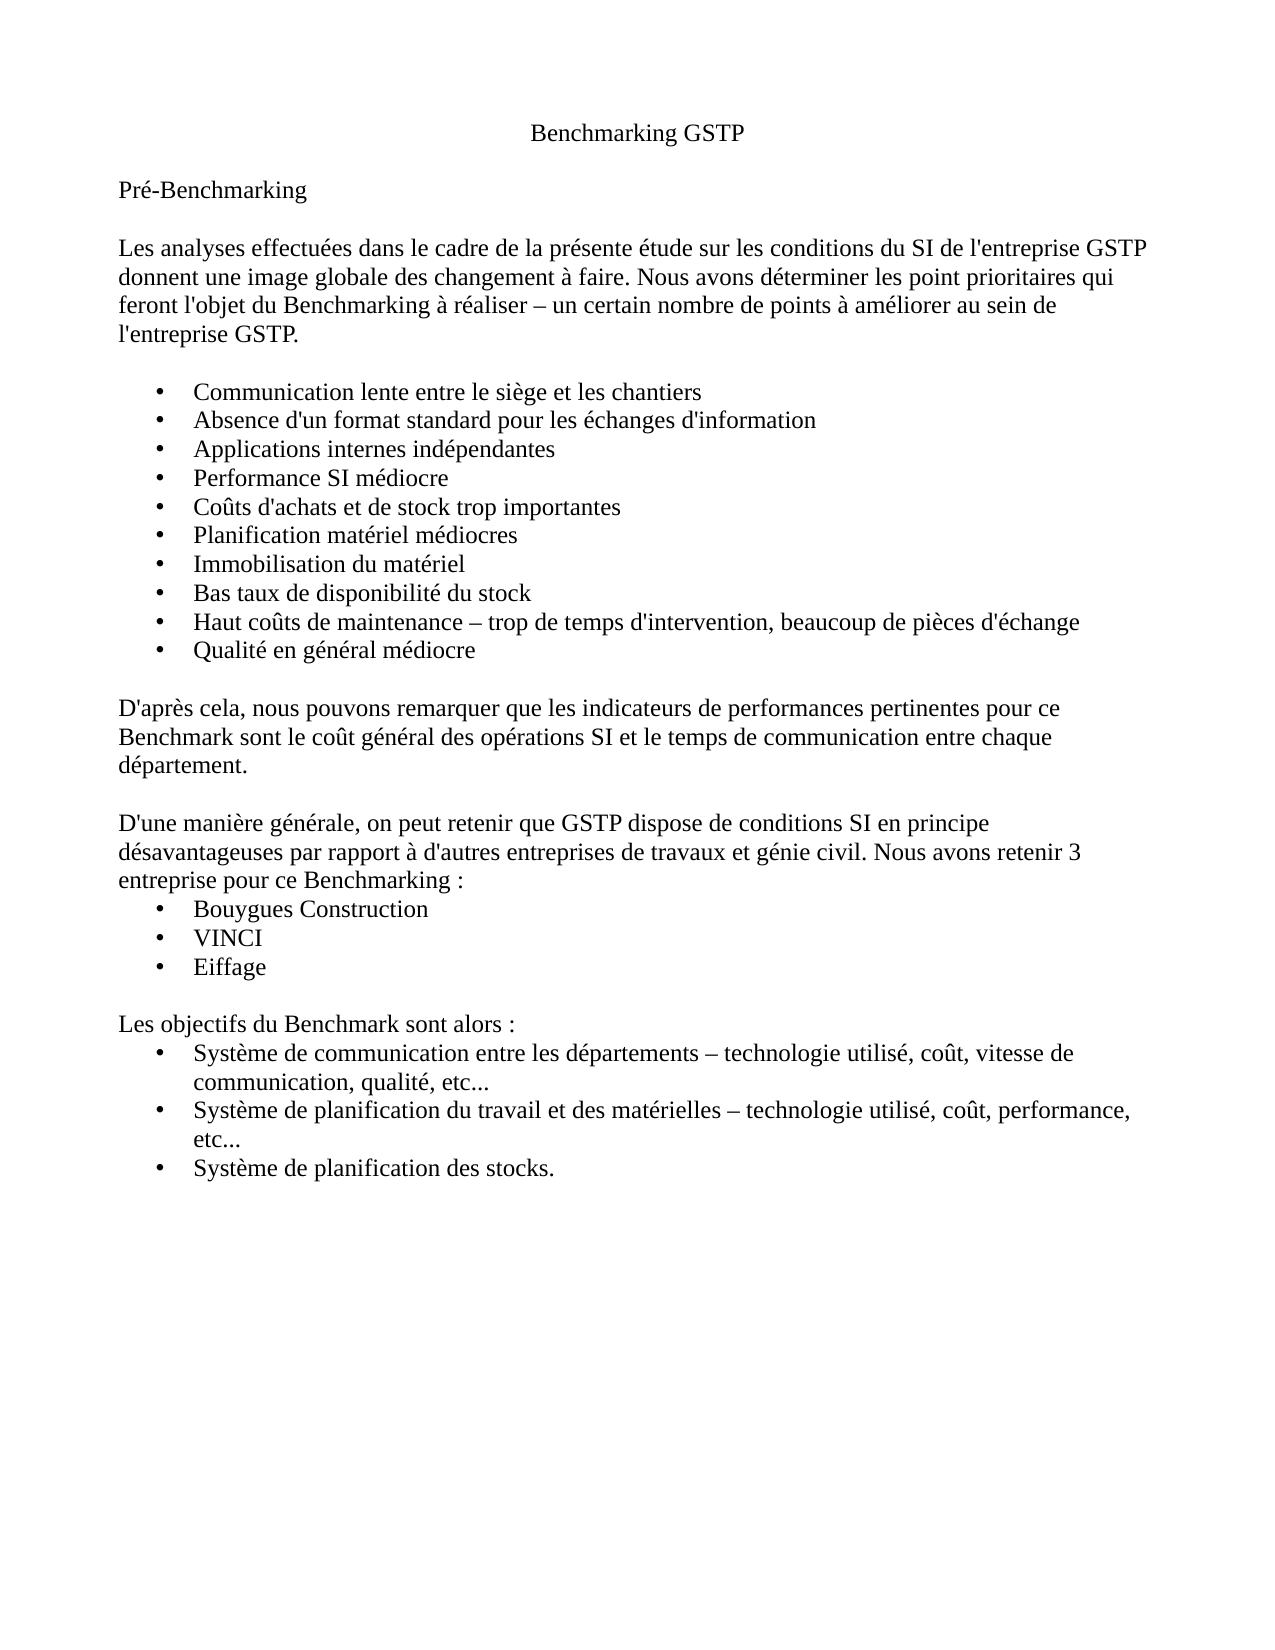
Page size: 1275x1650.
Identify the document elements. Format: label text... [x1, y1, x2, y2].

list Système de planification des stocks. [156, 1153, 1157, 1182]
list Coûts d'achats et de stock trop importantes [156, 492, 1157, 521]
text D'après cela, nous pouvons remarquer que les indicateurs de performances pertinentes pour ce Benchmark sont le coût général des opérations SI et le temps de communication entre chaque département. [118, 693, 1157, 779]
text Benchmarking GSTP [118, 118, 1157, 147]
text Pré-Benchmarking [118, 176, 1157, 204]
list Système de planification du travail et des matérielles – technologie utilisé, coût, performance, etc... [156, 1096, 1157, 1153]
list Communication lente entre le siège et les chantiers [156, 377, 1157, 406]
text D'une manière générale, on peut retenir que GSTP dispose de conditions SI en principe désavantageuses par rapport à d'autres entreprises de travaux et génie civil. Nous avons retenir 3 entreprise pour ce Benchmarking : [118, 808, 1157, 894]
list Bouygues Construction [156, 894, 1157, 923]
list Applications internes indépendantes [156, 434, 1157, 463]
list Qualité en général médiocre [156, 636, 1157, 664]
list Système de communication entre les départements – technologie utilisé, coût, vitesse de communication, qualité, etc... [156, 1038, 1157, 1096]
text Les objectifs du Benchmark sont alors : [118, 1009, 1157, 1038]
text Les analyses effectuées dans le cadre de la présente étude sur les conditions du SI de l'entreprise GSTP donnent une image globale des changement à faire. Nous avons déterminer les point prioritaires qui feront l'objet du Benchmarking à réaliser – un certain nombre de points à améliorer au sein de l'entreprise GSTP. [118, 233, 1157, 348]
list Immobilisation du matériel [156, 549, 1157, 578]
list Absence d'un format standard pour les échanges d'information [156, 406, 1157, 434]
list VINCI [156, 923, 1157, 952]
list Haut coûts de maintenance – trop de temps d'intervention, beaucoup de pièces d'échange [156, 607, 1157, 636]
list Performance SI médiocre [156, 463, 1157, 492]
list Planification matériel médiocres [156, 521, 1157, 549]
list Bas taux de disponibilité du stock [156, 578, 1157, 607]
list Eiffage [156, 952, 1157, 981]
